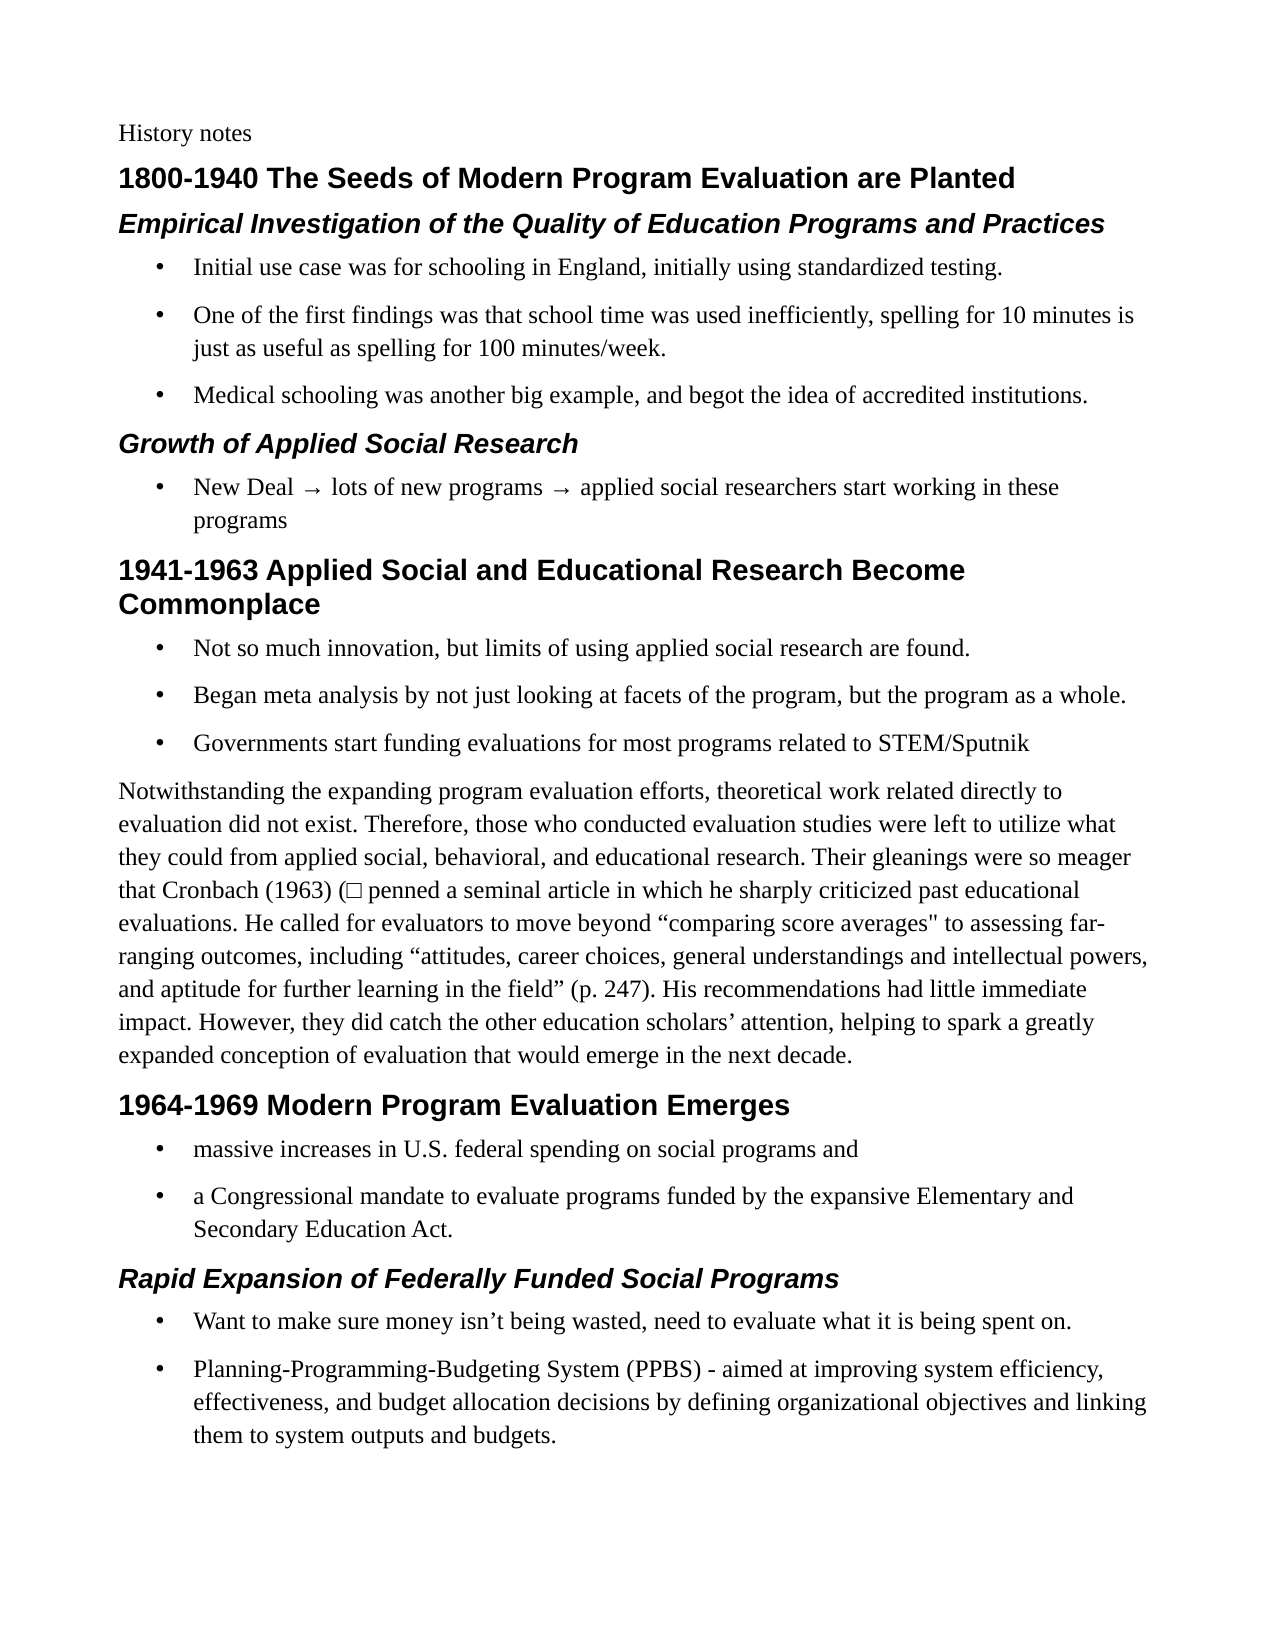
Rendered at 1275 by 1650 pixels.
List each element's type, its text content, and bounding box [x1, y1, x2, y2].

list One of the first findings was that school time was used inefficiently, spelling for 10 minutes is just as useful as spelling for 100 minutes/week. [156, 300, 1157, 361]
subtitle 1964-1969 Modern Program Evaluation Emerges [118, 1087, 1157, 1121]
list Not so much innovation, but limits of using applied social research are found. [156, 633, 1157, 662]
subtitle 1800-1940 The Seeds of Modern Program Evaluation are Planted [118, 161, 1157, 195]
list Governments start funding evaluations for most programs related to STEM/Sputnik [156, 728, 1157, 757]
text History notes [118, 118, 1157, 147]
list Planning-Programming-Budgeting System (PPBS) - aimed at improving system efficiency, effectiveness, and budget allocation decisions by defining organizational objectives and linking them to system outputs and budgets. [156, 1354, 1157, 1449]
list a Congressional mandate to evaluate programs funded by the expansive Elementary and Secondary Education Act. [156, 1181, 1157, 1243]
subtitle Rapid Expansion of Federally Funded Social Programs [118, 1262, 1157, 1294]
subtitle Empirical Investigation of the Quality of Education Programs and Practices [118, 208, 1157, 239]
list massive increases in U.S. federal spending on social programs and [156, 1134, 1157, 1162]
subtitle Growth of Applied Social Research [118, 428, 1157, 460]
text Notwithstanding the expanding program evaluation efforts, theoretical work related directly to evaluation did not exist. Therefore, those who conducted evaluation studies were left to utilize what they could from applied social, behavioral, and educational research. Their gleanings were so meager that Cronbach (1963) (□ penned a seminal article in which he sharply criticized past educational evaluations. He called for evaluators to move beyond “comparing score averages" to assessing far- ranging outcomes, including “attitudes, career choices, general understandings and intellectual powers, and aptitude for further learning in the field” (p. 247). His recommendations had little immediate impact. However, they did catch the other education scholars’ attention, helping to spark a greatly expanded conception of evaluation that would emerge in the next decade. [118, 776, 1157, 1069]
list Medical schooling was another big example, and begot the idea of accredited institutions. [156, 380, 1157, 409]
list Want to make sure money isn’t being wasted, need to evaluate what it is being spent on. [156, 1306, 1157, 1335]
list New Deal → lots of new programs → applied social researchers start working in these programs [156, 472, 1157, 534]
list Began meta analysis by not just looking at facets of the program, but the program as a whole. [156, 681, 1157, 709]
subtitle 1941-1963 Applied Social and Educational Research Become Commonplace [118, 553, 1157, 620]
list Initial use case was for schooling in England, initially using standardized testing. [156, 252, 1157, 281]
